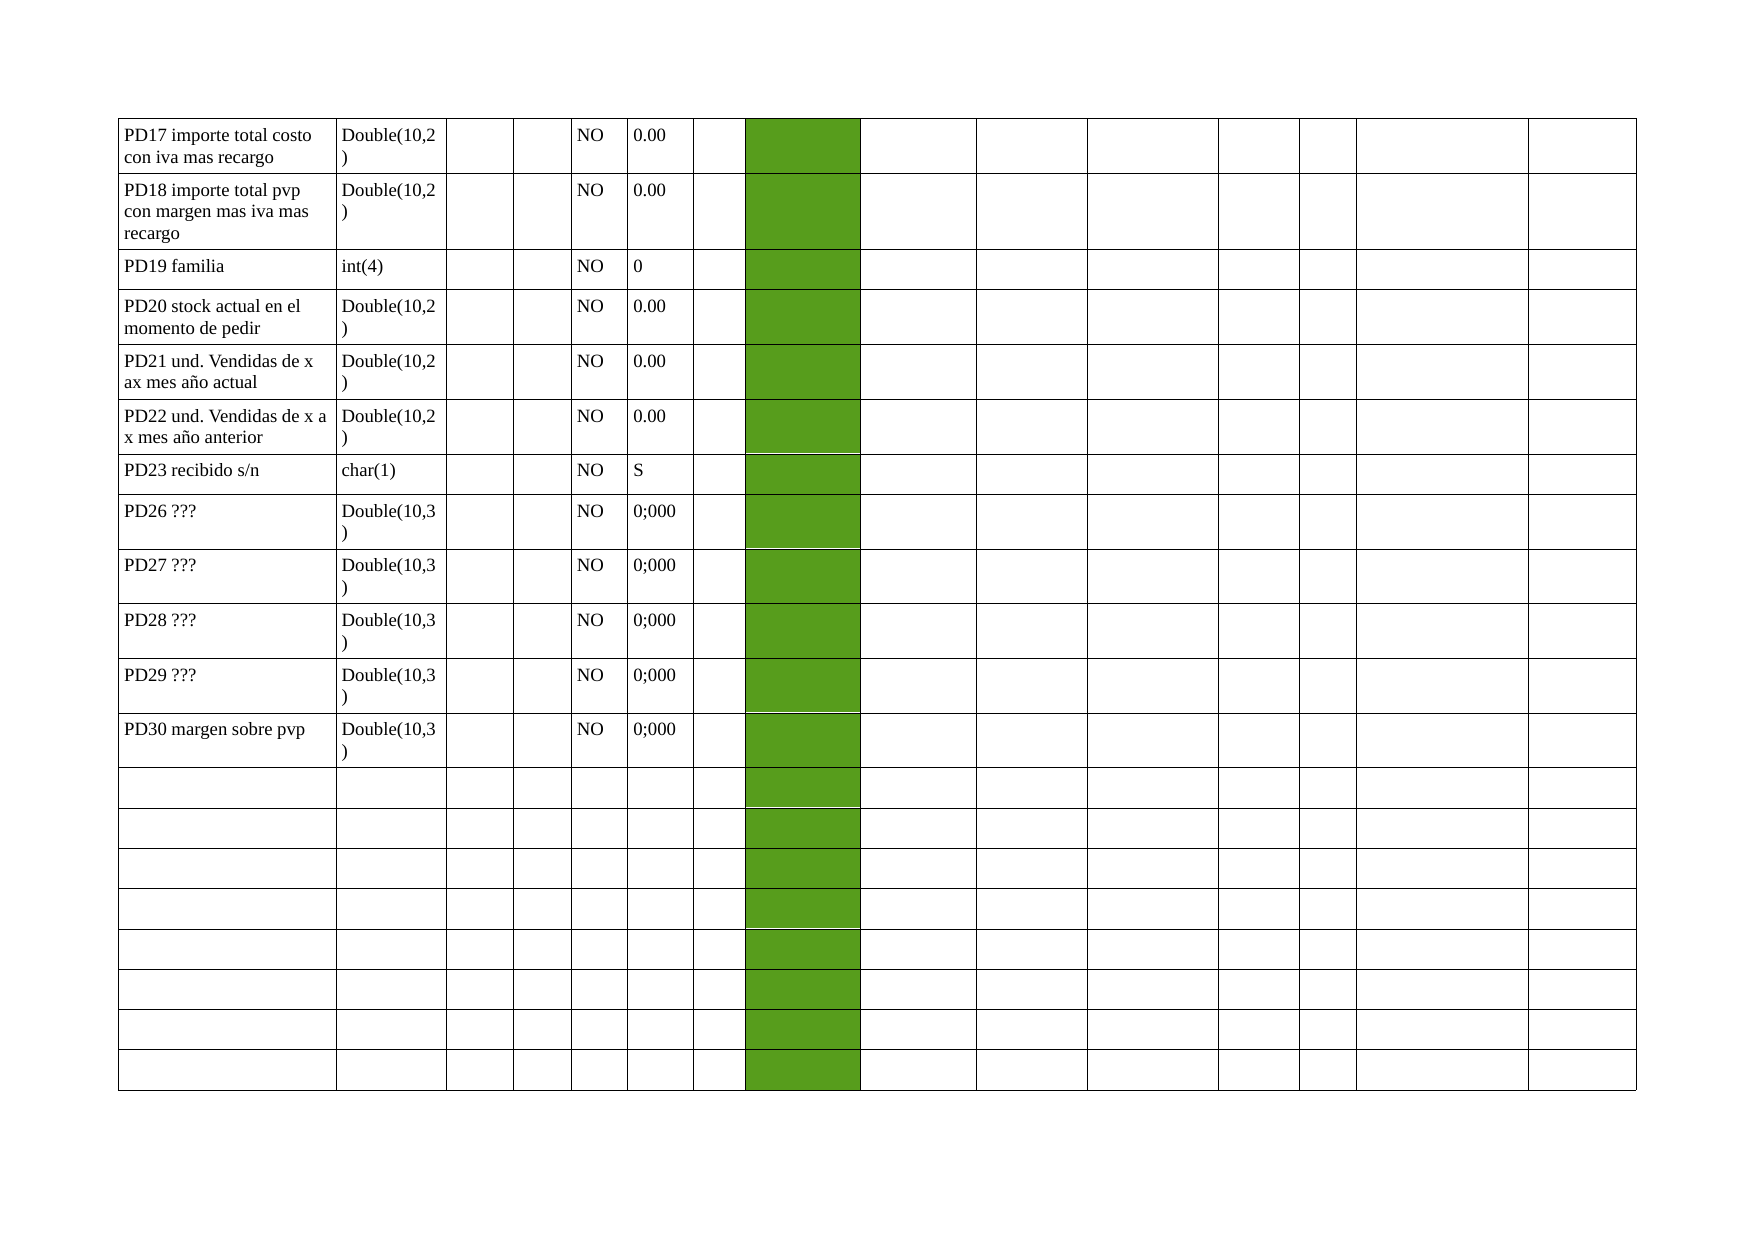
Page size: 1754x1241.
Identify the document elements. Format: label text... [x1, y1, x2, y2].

table_cell [337, 930, 446, 969]
table_cell [1219, 889, 1299, 928]
table_cell [447, 930, 513, 969]
table_cell 0;000 [628, 604, 693, 658]
table_cell [1219, 345, 1299, 399]
table_cell [977, 400, 1087, 453]
table_cell [977, 550, 1087, 603]
table_cell [1357, 604, 1528, 658]
table_cell [514, 768, 571, 807]
table_cell [977, 930, 1087, 969]
table_cell [861, 930, 976, 969]
table_cell Double(10,3) [337, 714, 446, 767]
table_cell [746, 345, 860, 399]
table_cell [746, 889, 860, 928]
table_cell [337, 970, 446, 1009]
table_cell [572, 849, 627, 888]
table_cell [694, 768, 745, 807]
table_cell [694, 604, 745, 658]
table_cell [1088, 174, 1218, 249]
table_cell NO [572, 495, 627, 548]
table_cell [1529, 119, 1636, 173]
table_cell [1357, 809, 1528, 848]
table_cell Double(10,2) [337, 345, 446, 399]
table_cell [1529, 604, 1636, 658]
table_cell Double(10,2) [337, 174, 446, 249]
table_cell [746, 604, 860, 658]
table_cell [746, 930, 860, 969]
table_cell [1529, 400, 1636, 453]
table_cell [977, 174, 1087, 249]
table_cell [977, 714, 1087, 767]
table_cell PD26 ??? [119, 495, 336, 548]
table_cell [1300, 345, 1356, 399]
table_cell [746, 849, 860, 888]
table_cell [1088, 889, 1218, 928]
table_cell [1529, 1050, 1636, 1090]
table_cell [977, 970, 1087, 1009]
table_cell [977, 1010, 1087, 1049]
table_cell [1357, 455, 1528, 494]
table_cell [1088, 250, 1218, 289]
table_cell [977, 809, 1087, 848]
table_cell [628, 849, 693, 888]
table_cell NO [572, 659, 627, 712]
table_cell [514, 809, 571, 848]
table_cell [1300, 768, 1356, 807]
table_cell [746, 768, 860, 807]
table_cell [119, 970, 336, 1009]
table_cell [447, 550, 513, 603]
table_cell PD17 importe total costo con iva mas recargo [119, 119, 336, 173]
table_cell [746, 550, 860, 603]
table_cell [447, 455, 513, 494]
table_cell [1088, 550, 1218, 603]
table_cell [447, 714, 513, 767]
table_cell 0.00 [628, 174, 693, 249]
table_cell [1529, 345, 1636, 399]
table_cell [447, 1050, 513, 1090]
table_cell [628, 1010, 693, 1049]
table_cell [861, 970, 976, 1009]
table_cell [1219, 119, 1299, 173]
table_cell [1357, 174, 1528, 249]
table_cell [447, 809, 513, 848]
table_cell [572, 1050, 627, 1090]
table_cell [861, 1050, 976, 1090]
table_cell [977, 119, 1087, 173]
table_cell [1088, 849, 1218, 888]
table_cell [337, 849, 446, 888]
table_cell [861, 889, 976, 928]
table_cell [1088, 495, 1218, 548]
table_cell [572, 1010, 627, 1049]
table_cell PD23 recibido s/n [119, 455, 336, 494]
table_cell [746, 1050, 860, 1090]
table_cell NO [572, 550, 627, 603]
table_cell [1300, 930, 1356, 969]
table_cell [447, 290, 513, 344]
table_cell NO [572, 400, 627, 453]
table_cell [1300, 809, 1356, 848]
table_cell [977, 604, 1087, 658]
table_cell [1300, 849, 1356, 888]
table_cell [1300, 1050, 1356, 1090]
table_cell [861, 659, 976, 712]
table_cell [119, 930, 336, 969]
table_cell [514, 849, 571, 888]
table_cell [514, 345, 571, 399]
table_cell [1529, 809, 1636, 848]
table_cell [1088, 768, 1218, 807]
table_cell [514, 604, 571, 658]
table_cell [977, 889, 1087, 928]
table_cell [572, 930, 627, 969]
table_cell [1088, 809, 1218, 848]
table_cell [1529, 970, 1636, 1009]
table_cell [1300, 714, 1356, 767]
table_cell [119, 849, 336, 888]
table_cell [977, 455, 1087, 494]
table_cell NO [572, 345, 627, 399]
table_cell Double(10,3) [337, 604, 446, 658]
table_cell [1088, 930, 1218, 969]
table_cell [514, 550, 571, 603]
table_cell [861, 495, 976, 548]
table_cell [1088, 604, 1218, 658]
table_cell char(1) [337, 455, 446, 494]
table_cell 0;000 [628, 714, 693, 767]
table_cell [628, 809, 693, 848]
table_cell [1219, 495, 1299, 548]
table_cell [1529, 455, 1636, 494]
table_cell Double(10,3) [337, 659, 446, 712]
table_cell [447, 604, 513, 658]
table_cell PD29 ??? [119, 659, 336, 712]
table_cell [447, 345, 513, 399]
table_cell [1300, 659, 1356, 712]
table_cell [1529, 1010, 1636, 1049]
table_cell [1219, 400, 1299, 453]
table_cell [694, 809, 745, 848]
table_cell [447, 1010, 513, 1049]
table_cell [119, 768, 336, 807]
table_cell NO [572, 250, 627, 289]
table_cell [1357, 250, 1528, 289]
table_cell [1300, 250, 1356, 289]
table_cell [1357, 290, 1528, 344]
table_cell [1357, 849, 1528, 888]
table_cell [1300, 604, 1356, 658]
table_cell [1088, 345, 1218, 399]
table_cell [1529, 768, 1636, 807]
table_cell [1529, 714, 1636, 767]
table_cell [977, 1050, 1087, 1090]
table_cell [861, 768, 976, 807]
table_cell [746, 714, 860, 767]
table_cell [514, 1010, 571, 1049]
table_cell [1529, 174, 1636, 249]
table_cell [1300, 550, 1356, 603]
table_cell [1219, 250, 1299, 289]
table_cell [514, 290, 571, 344]
table_cell [977, 849, 1087, 888]
table_cell NO [572, 174, 627, 249]
table_cell [119, 809, 336, 848]
table_cell [514, 714, 571, 767]
table_cell [1357, 659, 1528, 712]
table_cell [1088, 1050, 1218, 1090]
table_cell [1529, 250, 1636, 289]
table_cell [447, 400, 513, 453]
table_cell [572, 768, 627, 807]
table_cell [694, 455, 745, 494]
table_cell [1529, 290, 1636, 344]
table_cell 0.00 [628, 345, 693, 399]
table_cell [119, 889, 336, 928]
table_cell [119, 1050, 336, 1090]
table_cell 0;000 [628, 495, 693, 548]
table_cell [977, 345, 1087, 399]
table_cell [514, 174, 571, 249]
table_cell [694, 970, 745, 1009]
table_cell [1219, 768, 1299, 807]
table_cell [1088, 659, 1218, 712]
table_cell [514, 455, 571, 494]
table_cell [861, 1010, 976, 1049]
table_cell [861, 345, 976, 399]
table_cell [861, 849, 976, 888]
table_cell [572, 809, 627, 848]
table_cell [628, 1050, 693, 1090]
table_cell Double(10,3) [337, 495, 446, 548]
table_cell [572, 970, 627, 1009]
table_cell [746, 809, 860, 848]
table_cell NO [572, 290, 627, 344]
table_cell [694, 174, 745, 249]
table_cell [447, 849, 513, 888]
table_cell [861, 455, 976, 494]
table_cell PD20 stock actual en el momento de pedir [119, 290, 336, 344]
table_cell [694, 250, 745, 289]
table_cell [514, 1050, 571, 1090]
table_cell [694, 400, 745, 453]
table_cell [1219, 1010, 1299, 1049]
table_cell [514, 970, 571, 1009]
table_cell 0.00 [628, 400, 693, 453]
table_cell [447, 119, 513, 173]
table_cell [861, 250, 976, 289]
table_cell [1357, 1050, 1528, 1090]
table_cell [1300, 174, 1356, 249]
table_cell [1219, 714, 1299, 767]
table_cell [694, 1010, 745, 1049]
table_cell [447, 768, 513, 807]
table_cell [1219, 1050, 1299, 1090]
table_cell [1357, 1010, 1528, 1049]
table_cell [1529, 495, 1636, 548]
table_cell [572, 889, 627, 928]
table_cell PD18 importe total pvp con margen mas iva mas recargo [119, 174, 336, 249]
table_cell 0.00 [628, 119, 693, 173]
table_cell [514, 659, 571, 712]
table_cell [514, 250, 571, 289]
table_cell [861, 604, 976, 658]
table_cell [977, 290, 1087, 344]
table_cell [1219, 174, 1299, 249]
table_cell [1219, 930, 1299, 969]
table_cell [628, 970, 693, 1009]
table_cell [337, 1050, 446, 1090]
table_cell [861, 400, 976, 453]
table_cell [1357, 889, 1528, 928]
table_cell [337, 1010, 446, 1049]
table_cell [1088, 400, 1218, 453]
table_cell [447, 970, 513, 1009]
table_cell [1357, 345, 1528, 399]
table_cell [694, 550, 745, 603]
table_cell [746, 174, 860, 249]
table_cell [1357, 714, 1528, 767]
table_cell 0 [628, 250, 693, 289]
table_cell [514, 930, 571, 969]
table_cell [1219, 455, 1299, 494]
table_cell [861, 174, 976, 249]
table_cell NO [572, 119, 627, 173]
table_cell S [628, 455, 693, 494]
table_cell [694, 495, 745, 548]
table_cell [694, 714, 745, 767]
table_cell [1088, 970, 1218, 1009]
table_cell [694, 1050, 745, 1090]
table_cell [977, 768, 1087, 807]
table_cell [447, 174, 513, 249]
table_cell [628, 768, 693, 807]
table_cell [514, 495, 571, 548]
table_cell [1088, 290, 1218, 344]
table_cell [746, 290, 860, 344]
table_cell Double(10,2) [337, 400, 446, 453]
table_cell 0.00 [628, 290, 693, 344]
table_cell Double(10,3) [337, 550, 446, 603]
table_cell [1219, 970, 1299, 1009]
table_cell PD28 ??? [119, 604, 336, 658]
table_cell [746, 119, 860, 173]
table_cell [1088, 1010, 1218, 1049]
table_cell [1219, 809, 1299, 848]
table_cell [514, 400, 571, 453]
table_cell [746, 659, 860, 712]
table_cell PD27 ??? [119, 550, 336, 603]
table_cell [1529, 930, 1636, 969]
table_cell [628, 889, 693, 928]
table_cell [628, 930, 693, 969]
table_cell [1529, 889, 1636, 928]
table_cell [337, 768, 446, 807]
table_cell PD21 und. Vendidas de x ax mes año actual [119, 345, 336, 399]
table_cell NO [572, 714, 627, 767]
table_cell NO [572, 604, 627, 658]
table_cell [861, 809, 976, 848]
table_cell [1088, 119, 1218, 173]
table_cell NO [572, 455, 627, 494]
table_cell [746, 455, 860, 494]
table_cell [694, 849, 745, 888]
table_cell [447, 250, 513, 289]
table_cell [694, 345, 745, 399]
table_cell [1300, 889, 1356, 928]
table_cell [514, 119, 571, 173]
table_cell [1219, 659, 1299, 712]
table_cell [1219, 290, 1299, 344]
table_cell [1529, 849, 1636, 888]
table_cell [746, 400, 860, 453]
table_cell [1300, 119, 1356, 173]
table_cell [861, 714, 976, 767]
table_cell [1300, 400, 1356, 453]
table_cell [1219, 550, 1299, 603]
table_cell [1219, 604, 1299, 658]
table_cell [447, 659, 513, 712]
table_cell 0;000 [628, 659, 693, 712]
table_cell [1300, 1010, 1356, 1049]
table_cell [746, 1010, 860, 1049]
table_cell [861, 119, 976, 173]
table_cell [119, 1010, 336, 1049]
table_cell [746, 250, 860, 289]
table_cell PD22 und. Vendidas de x a x mes año anterior [119, 400, 336, 453]
table_cell [1300, 290, 1356, 344]
table_cell [861, 290, 976, 344]
table_cell Double(10,2) [337, 119, 446, 173]
table_cell [694, 889, 745, 928]
table_cell [1529, 659, 1636, 712]
table_cell [1357, 768, 1528, 807]
table_cell [746, 970, 860, 1009]
table_cell [1357, 930, 1528, 969]
table_cell [746, 495, 860, 548]
table_cell [1300, 455, 1356, 494]
table_cell [1357, 970, 1528, 1009]
table_cell [514, 889, 571, 928]
table_cell [1300, 495, 1356, 548]
table_cell [337, 809, 446, 848]
table_cell [337, 889, 446, 928]
table_cell [447, 889, 513, 928]
table_cell [694, 290, 745, 344]
table_cell [1088, 455, 1218, 494]
table_cell [977, 659, 1087, 712]
table_cell [1529, 550, 1636, 603]
table_cell [694, 119, 745, 173]
table_cell PD30 margen sobre pvp [119, 714, 336, 767]
table_cell [1357, 400, 1528, 453]
table_cell [447, 495, 513, 548]
table_cell [1357, 119, 1528, 173]
table_cell [1300, 970, 1356, 1009]
table_cell int(4) [337, 250, 446, 289]
table_cell [1357, 495, 1528, 548]
table_cell [861, 550, 976, 603]
table_cell [1357, 550, 1528, 603]
table_cell [694, 659, 745, 712]
table_cell [977, 250, 1087, 289]
table_cell 0;000 [628, 550, 693, 603]
table_cell [694, 930, 745, 969]
table_cell [1219, 849, 1299, 888]
table_cell [977, 495, 1087, 548]
table_cell [1088, 714, 1218, 767]
table_cell Double(10,2) [337, 290, 446, 344]
table_cell PD19 familia [119, 250, 336, 289]
